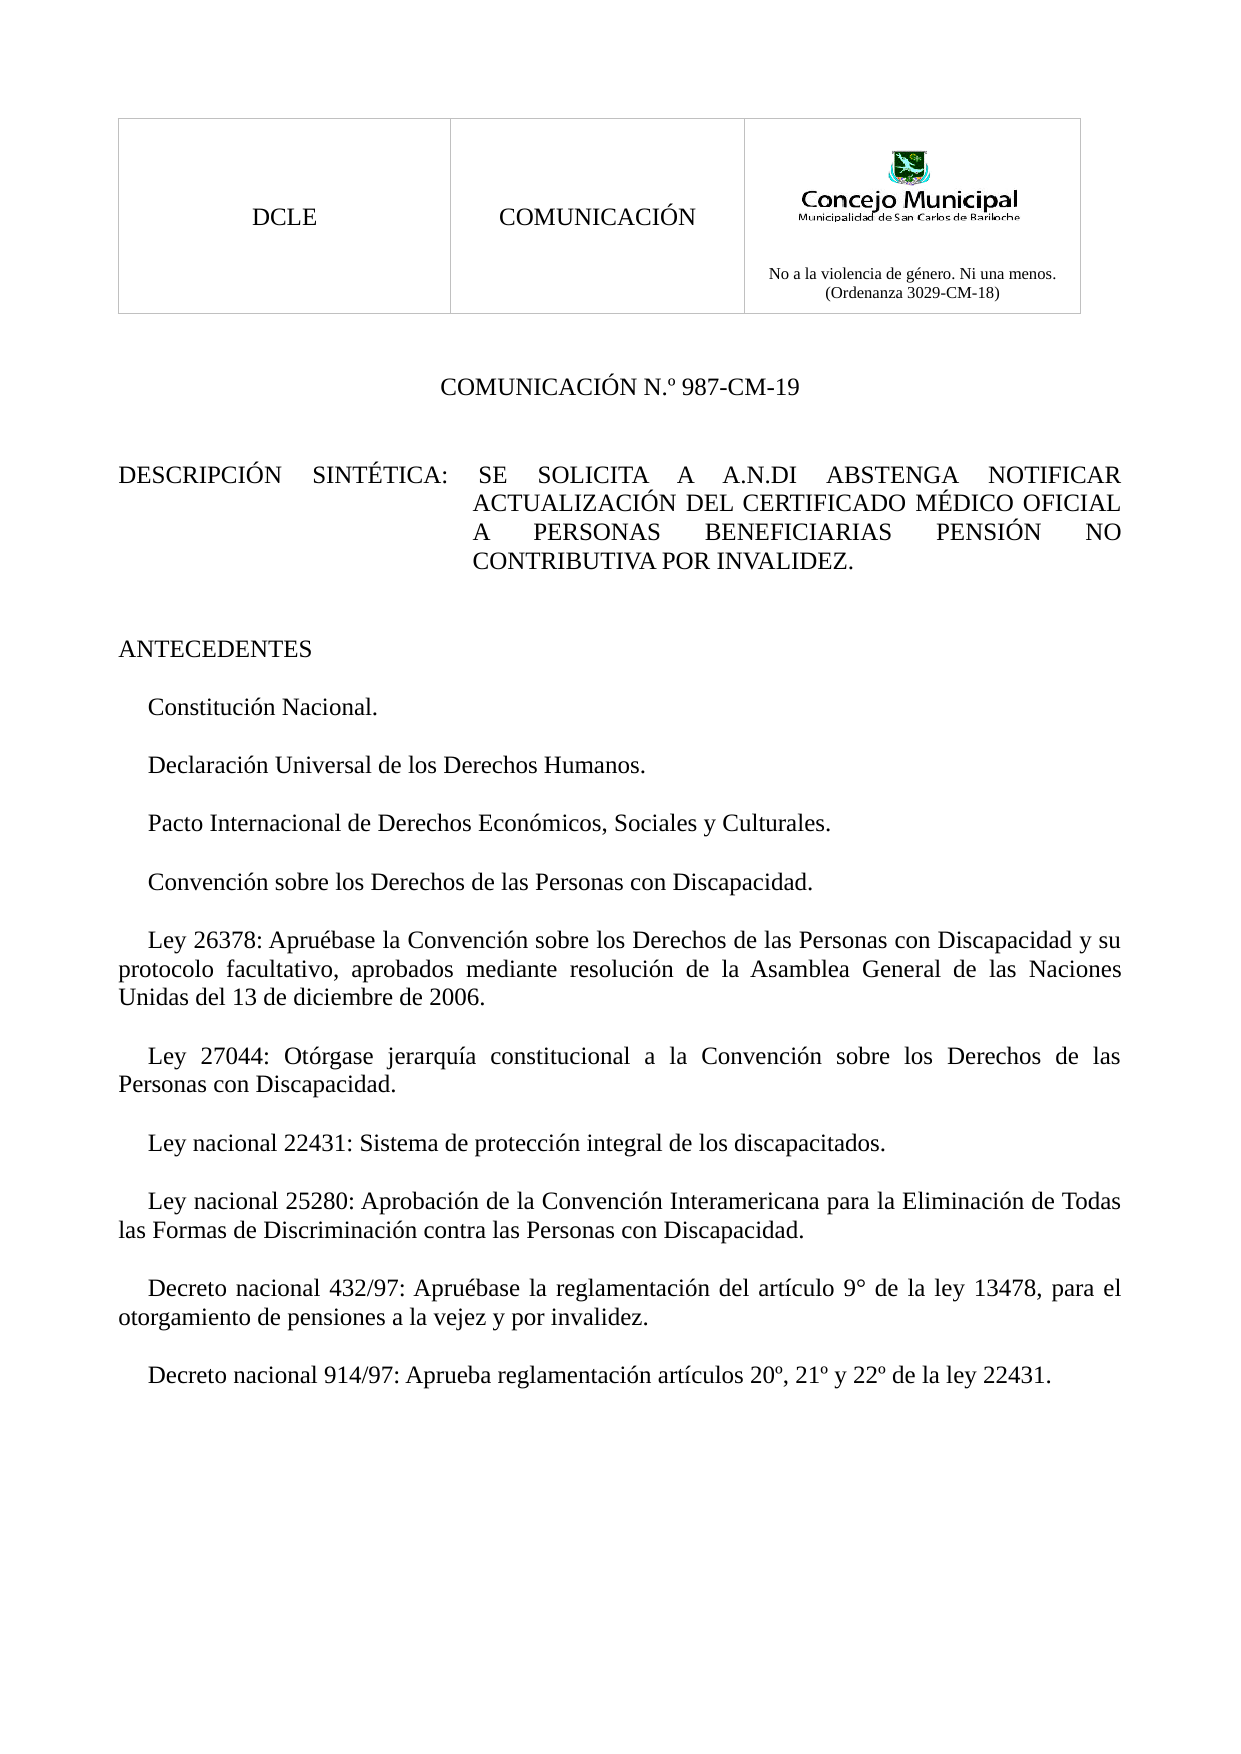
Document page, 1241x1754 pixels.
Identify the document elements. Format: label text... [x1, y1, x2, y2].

text Ley nacional 25280: Aprobación de la Convención Interamericana para la Eliminación de Todas las Formas de Discriminación contra las Personas con Discapacidad. [118, 1186, 1122, 1243]
text ANTECEDENTES [118, 634, 1122, 663]
text Constitución Nacional. [118, 692, 1122, 721]
text DESCRIPCIÓN SINTÉTICA: SE SOLICITA A A.N.DI ABSTENGA NOTIFICAR ACTUALIZACIÓN DEL CERTIFICADO MÉDICO OFICIAL A PERSONAS BENEFICIARIAS PENSIÓN NO CONTRIBUTIVA POR INVALIDEZ. [118, 460, 1122, 575]
text Decreto nacional 432/97: Apruébase la reglamentación del artículo 9° de la ley 13478, para el otorgamiento de pensiones a la vejez y por invalidez. [118, 1273, 1122, 1330]
text Decreto nacional 914/97: Aprueba reglamentación artículos 20º, 21º y 22º de la ley 22431. [118, 1360, 1122, 1389]
text Ley 26378: Apruébase la Convención sobre los Derechos de las Personas con Discapacidad y su protocolo facultativo, aprobados mediante resolución de la Asamblea General de las Naciones Unidas del 13 de diciembre de 2006. [118, 925, 1122, 1011]
text Convención sobre los Derechos de las Personas con Discapacidad. [118, 867, 1122, 896]
text COMUNICACIÓN N.º 987-CM-19 [118, 372, 1122, 401]
text Ley nacional 22431: Sistema de protección integral de los discapacitados. [118, 1128, 1122, 1156]
text Declaración Universal de los Derechos Humanos. [118, 750, 1122, 779]
text Pacto Internacional de Derechos Económicos, Sociales y Culturales. [118, 808, 1122, 837]
text Ley 27044: Otórgase jerarquía constitucional a la Convención sobre los Derechos de las Personas con Discapacidad. [118, 1041, 1122, 1098]
